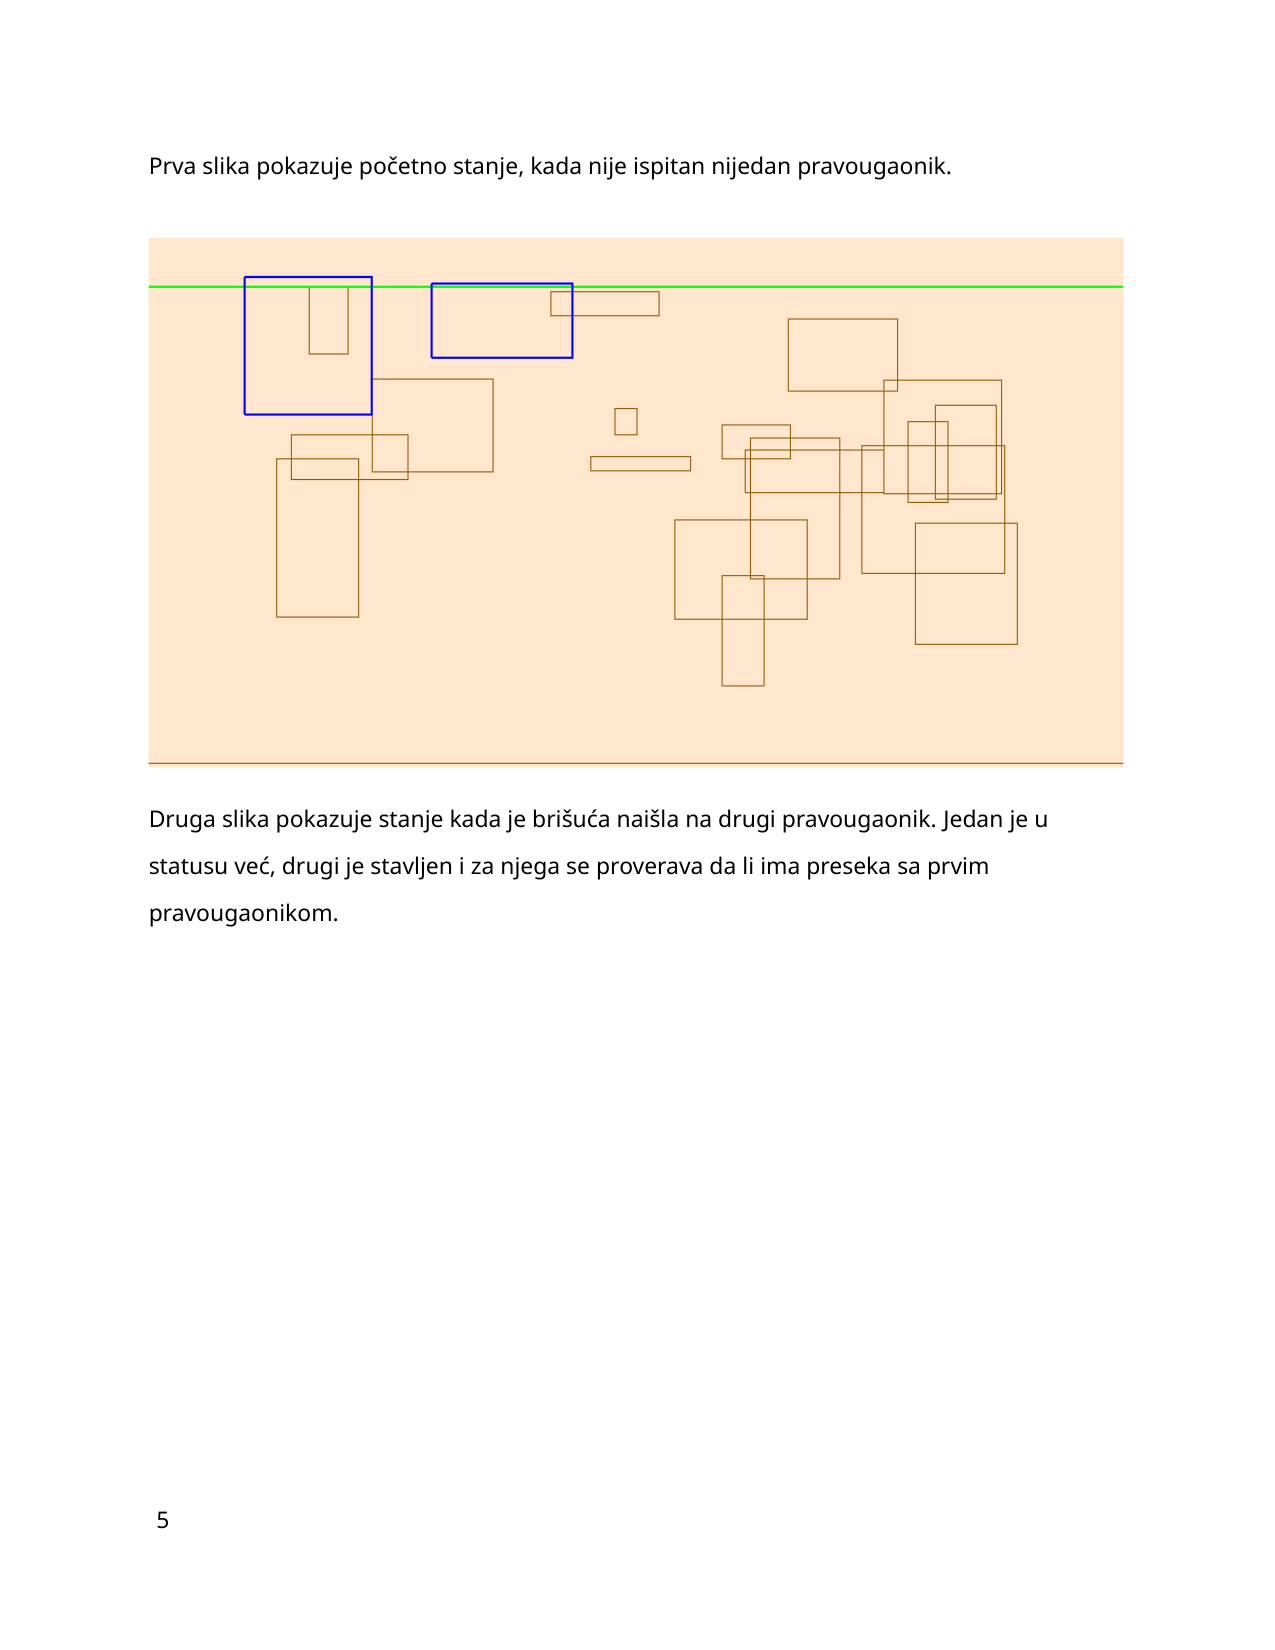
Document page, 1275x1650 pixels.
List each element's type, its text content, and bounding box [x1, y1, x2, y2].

text Druga slika pokazuje stanje kada je brišuća naišla na drugi pravougaonik. Jedan je u statusu već, drugi je stavljen i za njega se proverava da li ima preseka sa prvim pravougaonikom. [148, 803, 1125, 928]
text Prva slika pokazuje početno stanje, kada nije ispitan nijedan pravougaonik. [148, 150, 1125, 181]
